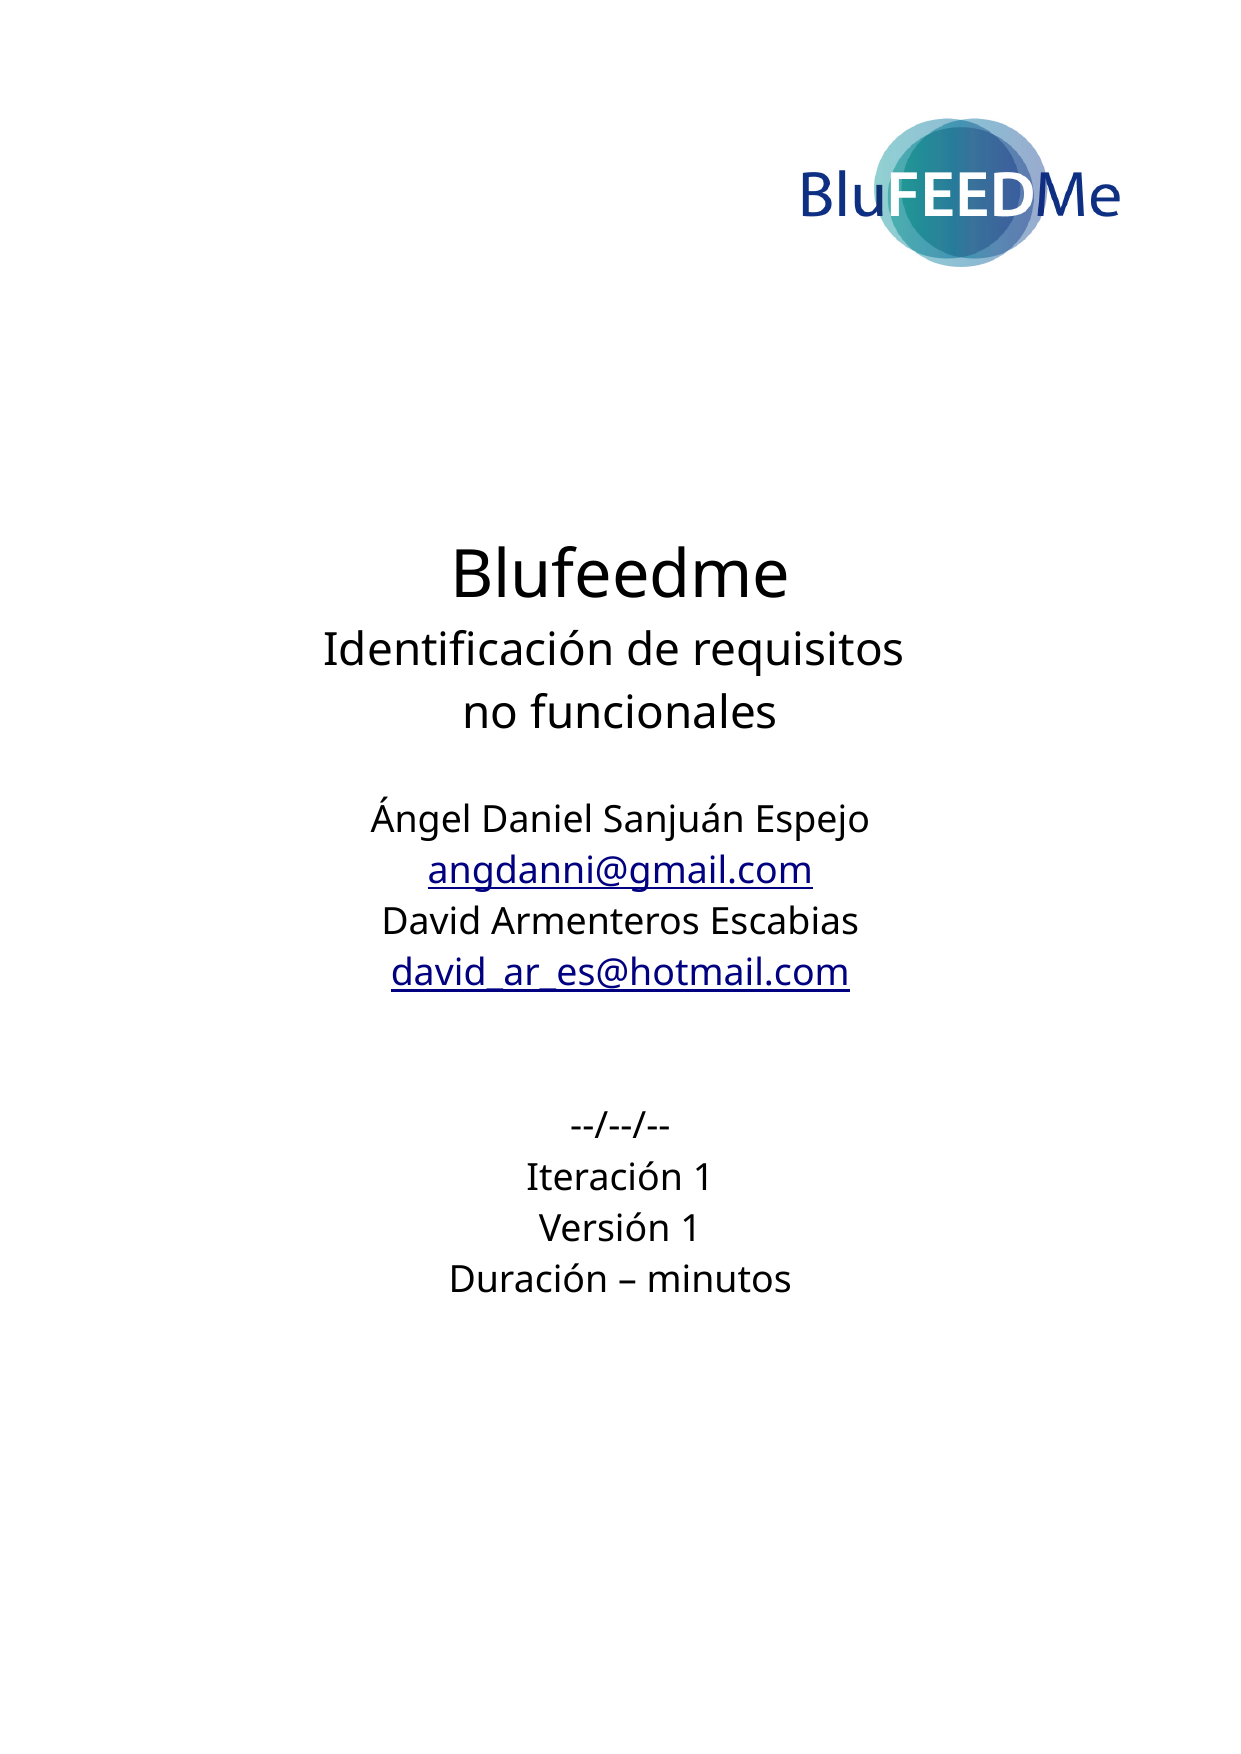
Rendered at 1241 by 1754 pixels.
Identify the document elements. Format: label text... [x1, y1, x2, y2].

text angdanni@gmail.com [118, 843, 1122, 894]
text Blufeedme [118, 526, 1122, 617]
text Versión 1 [118, 1201, 1122, 1252]
text --/--/-- [118, 1099, 1122, 1150]
picture [797, 118, 1122, 267]
text Identificación de requisitos [118, 617, 1122, 679]
text David Armenteros Escabias [118, 894, 1122, 946]
text Ángel Daniel Sanjuán Espejo [118, 792, 1122, 843]
text david_ar_es@hotmail.com [118, 946, 1122, 997]
text Duración – minutos [118, 1252, 1122, 1303]
text Iteración 1 [118, 1150, 1122, 1201]
text no funcionales [118, 679, 1122, 741]
